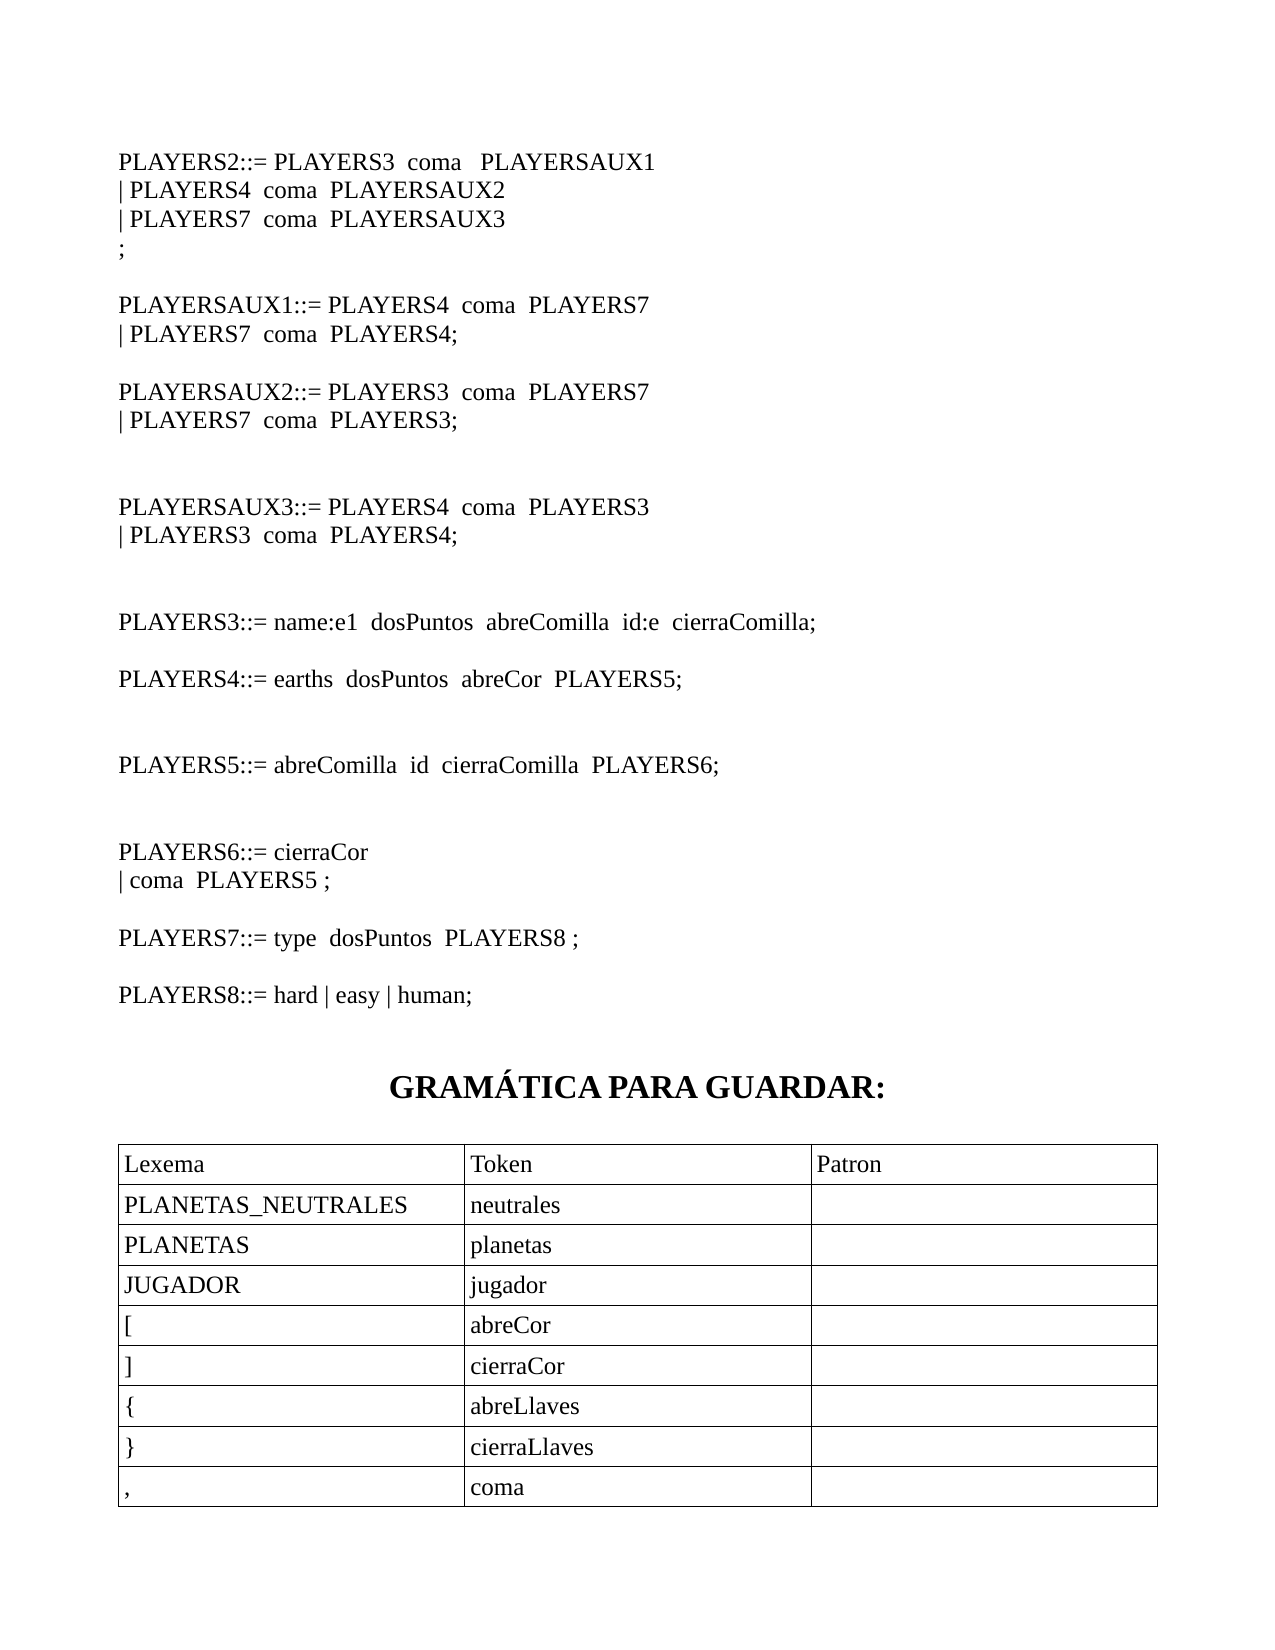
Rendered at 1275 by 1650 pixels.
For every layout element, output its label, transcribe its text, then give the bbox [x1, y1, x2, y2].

text | PLAYERS4 coma PLAYERSAUX2 [118, 176, 1157, 204]
table_cell [812, 1225, 1157, 1264]
table_cell [812, 1306, 1157, 1345]
table_cell cierraCor [465, 1346, 811, 1385]
text PLAYERSAUX3::= PLAYERS4 coma PLAYERS3 [118, 492, 1157, 521]
text | PLAYERS7 coma PLAYERS4; [118, 319, 1157, 348]
table_cell [ [119, 1306, 464, 1345]
table_cell planetas [465, 1225, 811, 1264]
table_cell [812, 1266, 1157, 1305]
text PLAYERS5::= abreComilla id cierraComilla PLAYERS6; [118, 751, 1157, 779]
text | coma PLAYERS5 ; [118, 866, 1157, 894]
table_cell abreLlaves [465, 1386, 811, 1426]
text PLAYERS2::= PLAYERS3 coma PLAYERSAUX1 [118, 147, 1157, 176]
table_cell cierraLlaves [465, 1427, 811, 1466]
table_cell abreCor [465, 1306, 811, 1345]
table_cell [812, 1346, 1157, 1385]
table_cell ] [119, 1346, 464, 1385]
text PLAYERS4::= earths dosPuntos abreCor PLAYERS5; [118, 664, 1157, 693]
table_cell [812, 1185, 1157, 1224]
text ; [118, 233, 1157, 262]
table_header Token [465, 1145, 811, 1184]
table_cell PLANETAS [119, 1225, 464, 1264]
table_cell neutrales [465, 1185, 811, 1224]
table_header Patron [812, 1145, 1157, 1184]
text PLAYERS6::= cierraCor [118, 837, 1157, 866]
text | PLAYERS7 coma PLAYERS3; [118, 406, 1157, 434]
table_cell coma [465, 1467, 811, 1506]
table_cell } [119, 1427, 464, 1466]
table_cell { [119, 1386, 464, 1426]
table_cell jugador [465, 1266, 811, 1305]
text PLAYERS8::= hard | easy | human; [118, 981, 1157, 1009]
text | PLAYERS3 coma PLAYERS4; [118, 521, 1157, 549]
table_cell [812, 1467, 1157, 1506]
text PLAYERS7::= type dosPuntos PLAYERS8 ; [118, 923, 1157, 952]
text GRAMÁTICA PARA GUARDAR: [118, 1067, 1157, 1105]
text | PLAYERS7 coma PLAYERSAUX3 [118, 204, 1157, 233]
text PLAYERSAUX2::= PLAYERS3 coma PLAYERS7 [118, 377, 1157, 406]
table_cell [812, 1386, 1157, 1426]
table_header Lexema [119, 1145, 464, 1184]
text PLAYERSAUX1::= PLAYERS4 coma PLAYERS7 [118, 291, 1157, 319]
text PLAYERS3::= name:e1 dosPuntos abreComilla id:e cierraComilla; [118, 607, 1157, 636]
table_cell , [119, 1467, 464, 1506]
table_cell [812, 1427, 1157, 1466]
table_cell PLANETAS_NEUTRALES [119, 1185, 464, 1224]
table_cell JUGADOR [119, 1266, 464, 1305]
